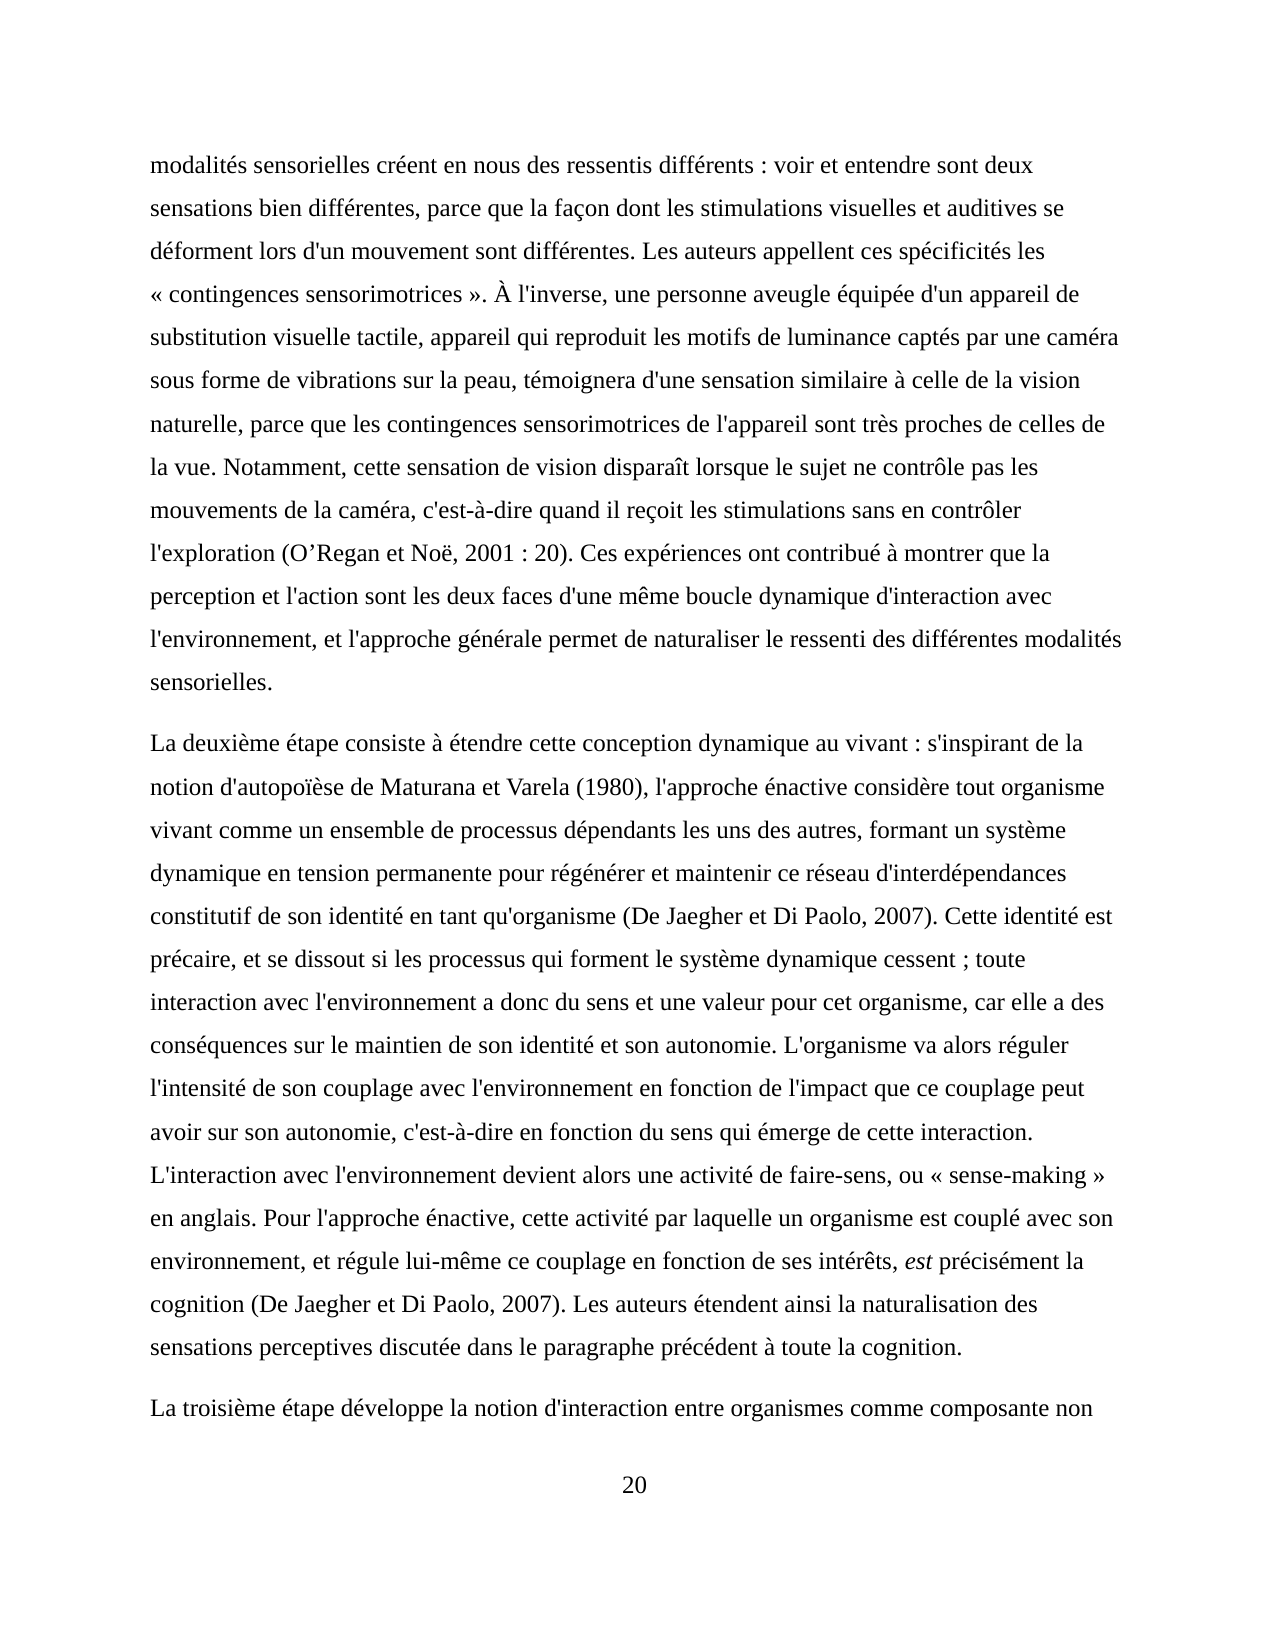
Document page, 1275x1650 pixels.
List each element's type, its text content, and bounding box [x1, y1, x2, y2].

text modalités sensorielles créent en nous des ressentis différents : voir et entendre sont deux sensations bien différentes, parce que la façon dont les stimulations visuelles et auditives se déforment lors d'un mouvement sont différentes. Les auteurs appellent ces spécificités les « contingences sensorimotrices ». À l'inverse, une personne aveugle équipée d'un appareil de substitution visuelle tactile, appareil qui reproduit les motifs de luminance captés par une caméra sous forme de vibrations sur la peau, témoignera d'une sensation similaire à celle de la vision naturelle, parce que les contingences sensorimotrices de l'appareil sont très proches de celles de la vue. Notamment, cette sensation de vision disparaît lorsque le sujet ne contrôle pas les mouvements de la caméra, c'est-à-dire quand il reçoit les stimulations sans en contrôler l'exploration (O’Regan et Noë, 2001 : 20). Ces expériences ont contribué à montrer que la perception et l'action sont les deux faces d'une même boucle dynamique d'interaction avec l'environnement, et l'approche générale permet de naturaliser le ressenti des différentes modalités sensorielles. [150, 150, 1125, 696]
text La troisième étape développe la notion d'interaction entre organismes comme composante non [150, 1393, 1125, 1422]
text La deuxième étape consiste à étendre cette conception dynamique au vivant : s'inspirant de la notion d'autopoïèse de Maturana et Varela (1980), l'approche énactive considère tout organisme vivant comme un ensemble de processus dépendants les uns des autres, formant un système dynamique en tension permanente pour régénérer et maintenir ce réseau d'interdépendances constitutif de son identité en tant qu'organisme (De Jaegher et Di Paolo, 2007). Cette identité est précaire, et se dissout si les processus qui forment le système dynamique cessent ; toute interaction avec l'environnement a donc du sens et une valeur pour cet organisme, car elle a des conséquences sur le maintien de son identité et son autonomie. L'organisme va alors réguler l'intensité de son couplage avec l'environnement en fonction de l'impact que ce couplage peut avoir sur son autonomie, c'est-à-dire en fonction du sens qui émerge de cette interaction. L'interaction avec l'environnement devient alors une activité de faire-sens, ou « sense-making » en anglais. Pour l'approche énactive, cette activité par laquelle un organisme est couplé avec son environnement, et régule lui-même ce couplage en fonction de ses intérêts, est précisément la cognition (De Jaegher et Di Paolo, 2007). Les auteurs étendent ainsi la naturalisation des sensations perceptives discutée dans le paragraphe précédent à toute la cognition. [150, 728, 1125, 1361]
